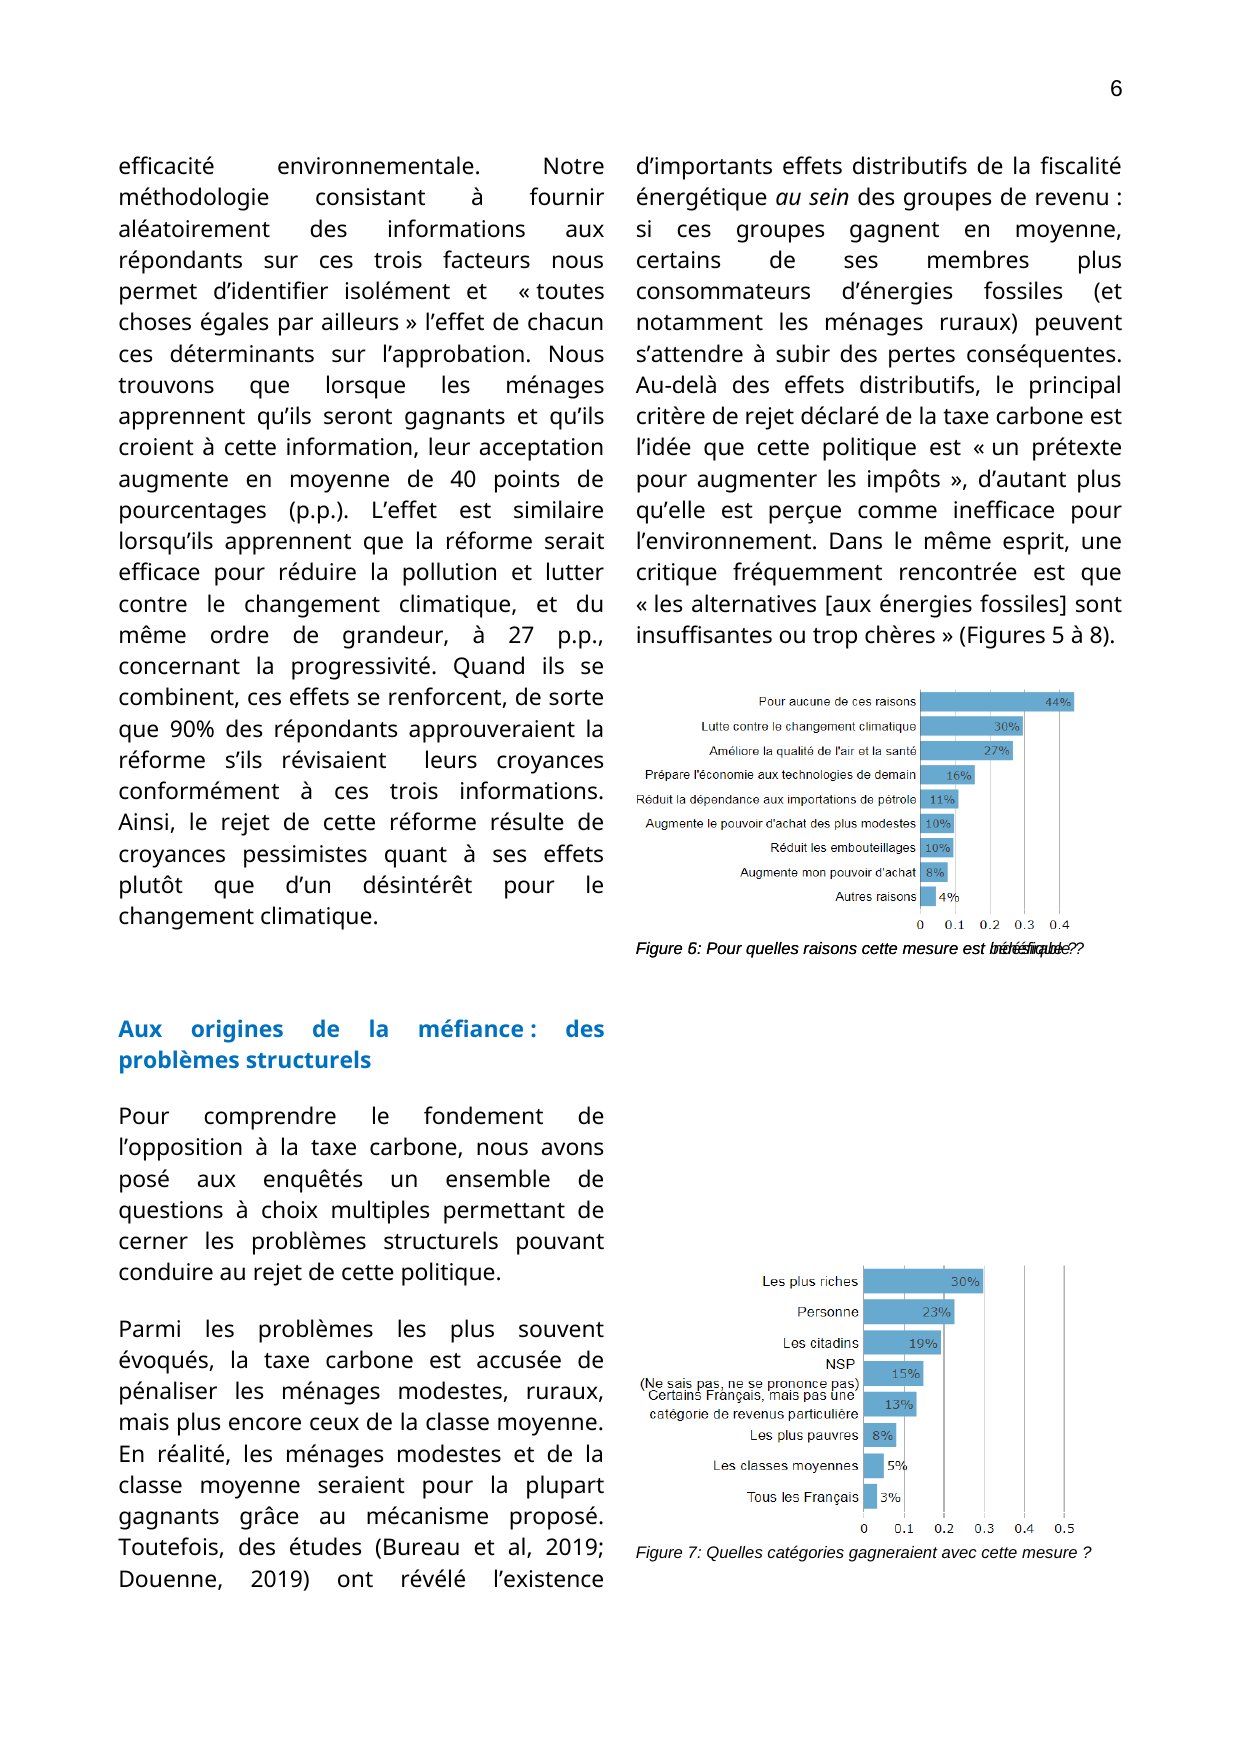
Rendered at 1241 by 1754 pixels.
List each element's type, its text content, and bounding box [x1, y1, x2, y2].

text Pour comprendre le fondement de l’opposition à la taxe carbone, nous avons posé aux enquêtés un ensemble de questions à choix multiples permettant de cerner les problèmes structurels pouvant conduire au rejet de cette politique. [118, 1100, 604, 1287]
text Parmi les problèmes les plus souvent évoqués, la taxe carbone est accusée de pénaliser les ménages modestes, ruraux, mais plus encore ceux de la classe moyenne. En réalité, les ménages modestes et de la classe moyenne seraient pour la plupart gagnants grâce au mécanisme proposé. Toutefois, des études (Bureau et al, 2019; Douenne, 2019) ont révélé l’existence [118, 1312, 604, 1594]
picture [635, 1261, 1100, 1535]
text Figure 7: Quelles catégories gagneraient avec cette mesure ? [636, 1535, 1100, 1562]
text efficacité environnementale. Notre méthodologie consistant à fournir aléatoirement des informations aux répondants sur ces trois facteurs nous permet d’identifier isolément et « toutes choses égales par ailleurs » l’effet de chacun ces déterminants sur l’approbation. Nous trouvons que lorsque les ménages apprennent qu’ils seront gagnants et qu’ils croient à cette information, leur acceptation augmente en moyenne de 40 points de pourcentages (p.p.). L’effet est similaire lorsqu’ils apprennent que la réforme serait efficace pour réduire la pollution et lutter contre le changement climatique, et du même ordre de grandeur, à 27 p.p., concernant la progressivité. Quand ils se combinent, ces effets se renforcent, de sorte que 90% des répondants approuveraient la réforme s’ils révisaient leurs croyances conformément à ces trois informations. Ainsi, le rejet de cette réforme résulte de croyances pessimistes quant à ses effets plutôt que d’un désintérêt pour le changement climatique. [118, 150, 604, 931]
text d’importants effets distributifs de la fiscalité énergétique au sein des groupes de revenu : si ces groupes gagnent en moyenne, certains de ses membres plus consommateurs d’énergies fossiles (et notamment les ménages ruraux) peuvent s’attendre à subir des pertes conséquentes. Au-delà des effets distributifs, le principal critère de rejet déclaré de la taxe carbone est l’idée que cette politique est « un prétexte pour augmenter les impôts », d’autant plus qu’elle est perçue comme inefficace pour l’environnement. Dans le même esprit, une critique fréquemment rencontrée est que « les alternatives [aux énergies fossiles] sont insuffisantes ou trop chères » (Figures 5 à 8). [636, 150, 1122, 650]
picture [635, 687, 1088, 931]
text Aux origines de la méfiance : des problèmes structurels [118, 1012, 604, 1075]
text Figure 5: Pour quelles raisons cette mesure est bénéfique ? [636, 931, 1088, 958]
